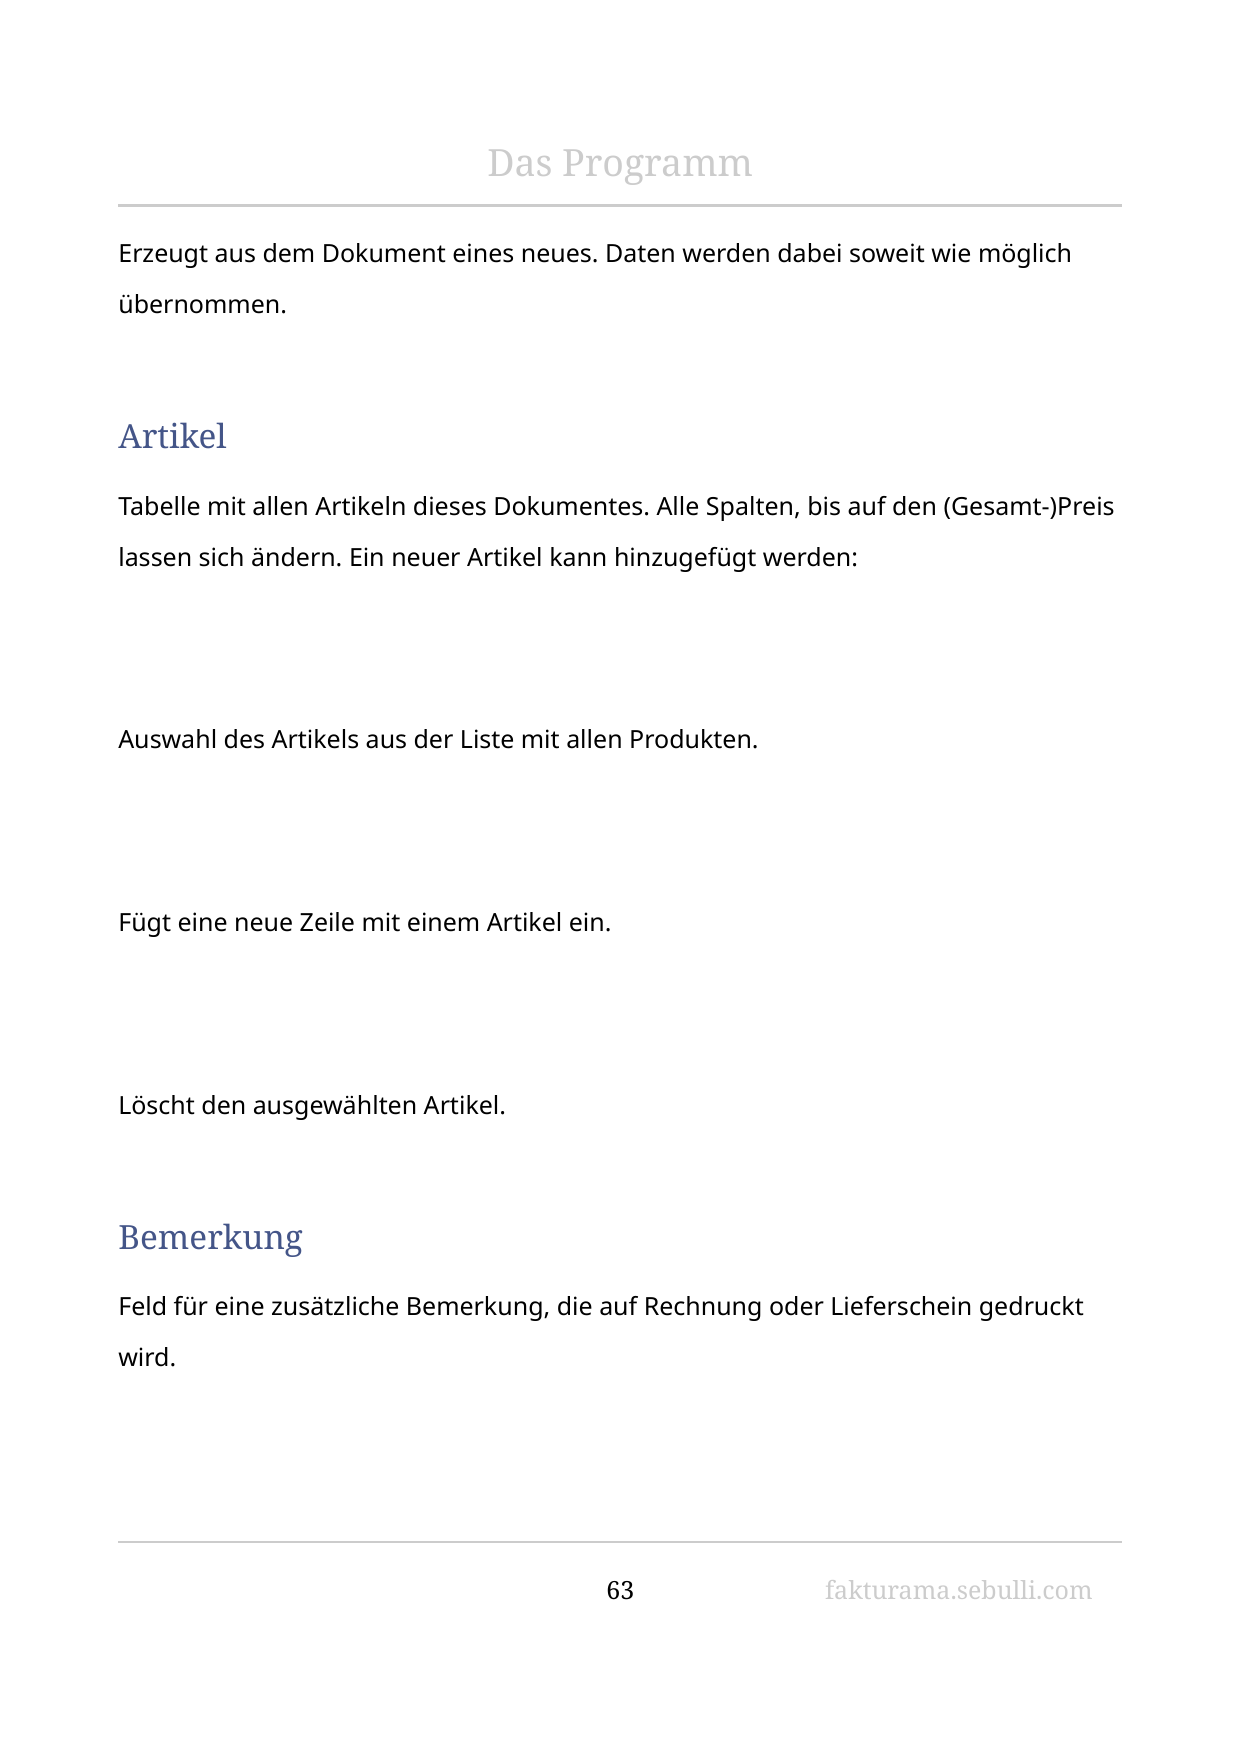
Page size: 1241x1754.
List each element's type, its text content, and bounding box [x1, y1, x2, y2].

subtitle Artikel [118, 413, 1122, 459]
text Erzeugt aus dem Dokument eines neues. Daten werden dabei soweit wie möglich übernommen. [118, 236, 1122, 321]
text Löscht den ausgewählten Artikel. [118, 1088, 1122, 1122]
subtitle Bemerkung [118, 1214, 1122, 1259]
text Auswahl des Artikels aus der Liste mit allen Produkten. [118, 722, 1122, 756]
text Tabelle mit allen Artikeln dieses Dokumentes. Alle Spalten, bis auf den (Gesamt-)Preis lassen sich ändern. Ein neuer Artikel kann hinzugefügt werden: [118, 488, 1122, 573]
text Fügt eine neue Zeile mit einem Artikel ein. [118, 905, 1122, 939]
text Feld für eine zusätzliche Bemerkung, die auf Rechnung oder Lieferschein gedruckt wird. [118, 1288, 1122, 1374]
